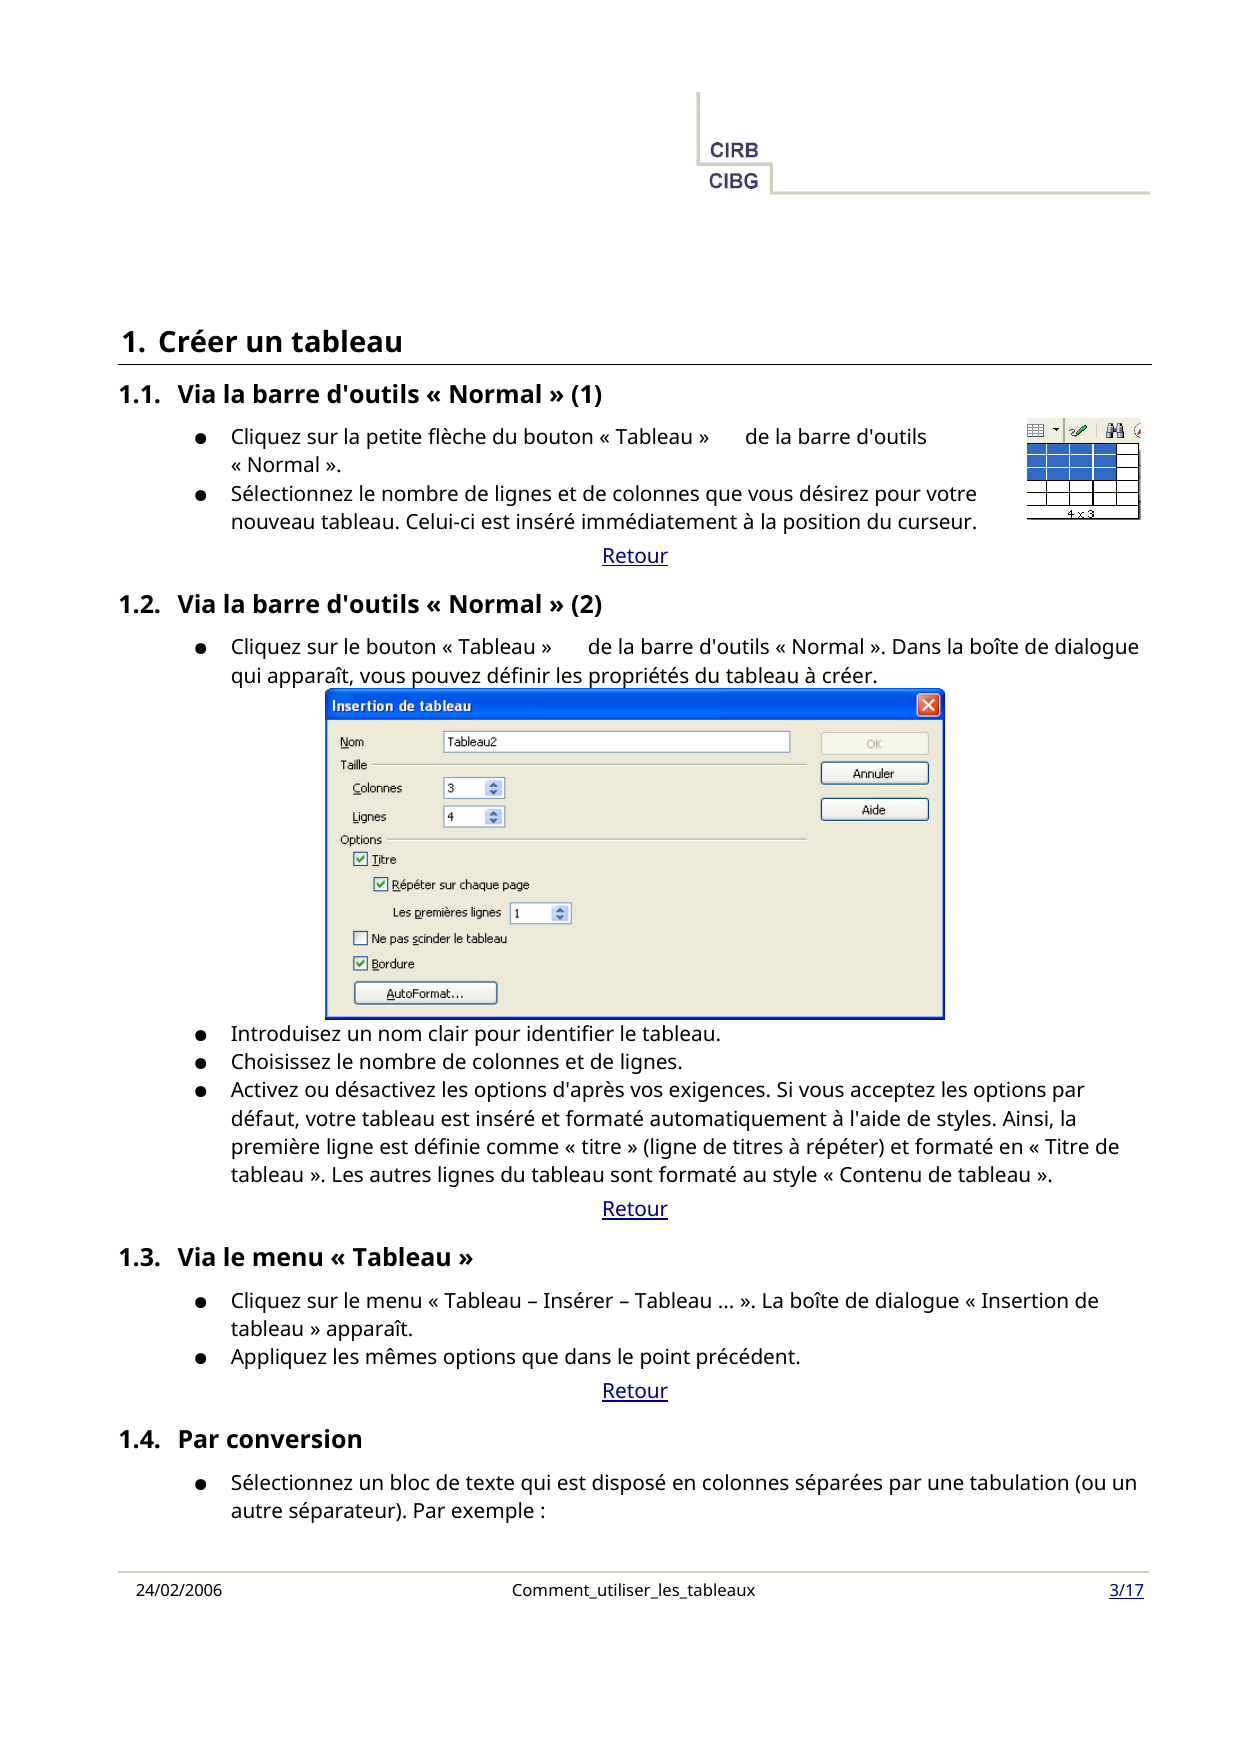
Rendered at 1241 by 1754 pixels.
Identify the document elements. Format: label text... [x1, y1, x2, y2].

subtitle Par conversion [118, 1422, 1152, 1456]
table_header Retour [118, 535, 1152, 575]
list Activez ou désactivez les options d'après vos exigences. Si vous acceptez les options par défaut, votre tableau est inséré et formaté automatiquement à l'aide de styles. Ainsi, la première ligne est définie comme « titre » (ligne de titres à répéter) et formaté en « Titre de tableau ». Les autres lignes du tableau sont formaté au style « Contenu de tableau ». [193, 1076, 1152, 1188]
list Appliquez les mêmes options que dans le point précédent. [193, 1342, 1152, 1370]
subtitle Via la barre d'outils « Normal » (1) [118, 376, 1152, 410]
picture [325, 688, 946, 1020]
picture [609, 92, 1150, 214]
list Introduisez un nom clair pour identifier le tableau. [193, 689, 1152, 1047]
list Cliquez sur le bouton « Tableau » de la barre d'outils « Normal ». Dans la boîte de dialogue qui apparaît, vous pouvez définir les propriétés du tableau à créer. [193, 632, 1152, 689]
list Cliquez sur le menu « Tableau – Insérer – Tableau ... ». La boîte de dialogue « Insertion de tableau » apparaît. [193, 1286, 1152, 1342]
table_header Retour [118, 1189, 1152, 1228]
list Cliquez sur la petite flèche du bouton « Tableau » de la barre d'outils « Normal ». [193, 422, 1027, 479]
list Sélectionnez le nombre de lignes et de colonnes que vous désirez pour votre nouveau tableau. Celui-ci est inséré immédiatement à la position du curseur. [193, 479, 1152, 535]
subtitle Créer un tableau [118, 319, 1152, 364]
list Sélectionnez un bloc de texte qui est disposé en colonnes séparées par une tabulation (ou un autre séparateur). Par exemple : [193, 1468, 1152, 1524]
table_header Retour [118, 1370, 1152, 1410]
subtitle Via la barre d'outils « Normal » (2) [118, 587, 1152, 621]
picture [1027, 418, 1141, 520]
list Choisissez le nombre de colonnes et de lignes. [193, 1047, 1152, 1076]
subtitle Via le menu « Tableau » [118, 1240, 1152, 1274]
